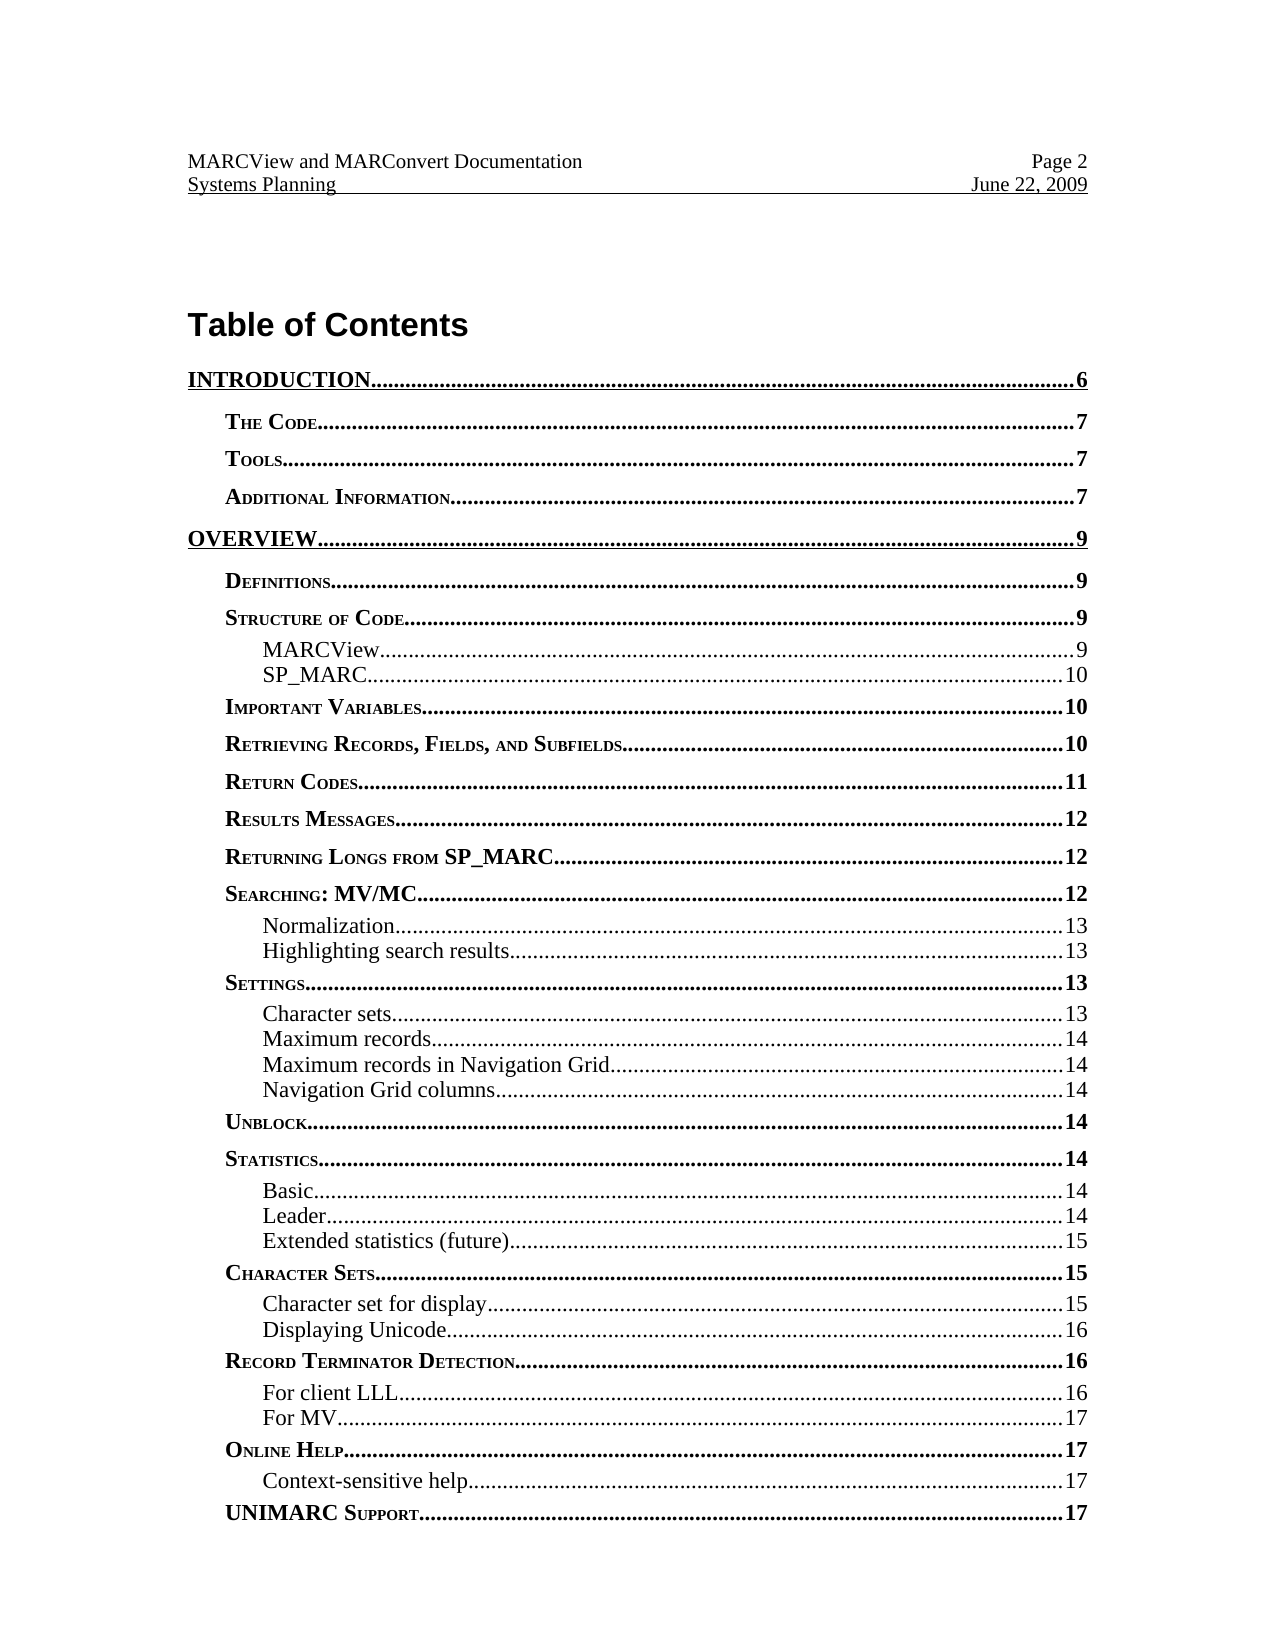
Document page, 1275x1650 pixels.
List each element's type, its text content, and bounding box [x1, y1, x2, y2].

text Normalization 13 [262, 913, 1087, 938]
text Basic 14 [262, 1178, 1087, 1203]
text SP_MARC 10 [262, 662, 1087, 688]
text Definitions 9 [225, 568, 1087, 593]
text Results Messages 12 [225, 806, 1087, 832]
text Online Help 17 [225, 1437, 1087, 1462]
text Returning Longs from SP_MARC 12 [225, 844, 1087, 869]
subtitle Table of Contents [187, 307, 1087, 344]
text Leader 14 [262, 1203, 1087, 1228]
text Extended statistics (future) 15 [262, 1228, 1087, 1254]
text Displaying Unicode 16 [262, 1317, 1087, 1342]
text Overview 9 [187, 526, 1087, 548]
text Important Variables 10 [225, 694, 1087, 719]
text For MV 17 [262, 1405, 1087, 1431]
text Unblock 14 [225, 1109, 1087, 1134]
text Searching: MV/MC 12 [225, 881, 1087, 907]
text Navigation Grid columns 14 [262, 1077, 1087, 1103]
text Context-sensitive help 17 [262, 1468, 1087, 1493]
text Highlighting search results 13 [262, 938, 1087, 963]
text Tools 7 [225, 446, 1087, 472]
text Return Codes 11 [225, 769, 1087, 794]
text Settings 13 [225, 969, 1087, 995]
text Record Terminator Detection 16 [225, 1348, 1087, 1374]
text Introduction 6 [187, 367, 1087, 389]
text UNIMARC Support 17 [225, 1499, 1087, 1525]
text Character sets 13 [262, 1001, 1087, 1026]
text Character set for display 15 [262, 1291, 1087, 1317]
text Maximum records 14 [262, 1026, 1087, 1052]
text Structure of Code 9 [225, 605, 1087, 631]
text Maximum records in Navigation Grid 14 [262, 1052, 1087, 1077]
text The Code 7 [225, 409, 1087, 434]
text Additional Information 7 [225, 484, 1087, 509]
text Retrieving Records, Fields, and Subfields 10 [225, 731, 1087, 757]
text MARCView 9 [262, 637, 1087, 662]
text Character Sets 15 [225, 1260, 1087, 1285]
text For client LLL 16 [262, 1380, 1087, 1405]
text Statistics 14 [225, 1146, 1087, 1172]
